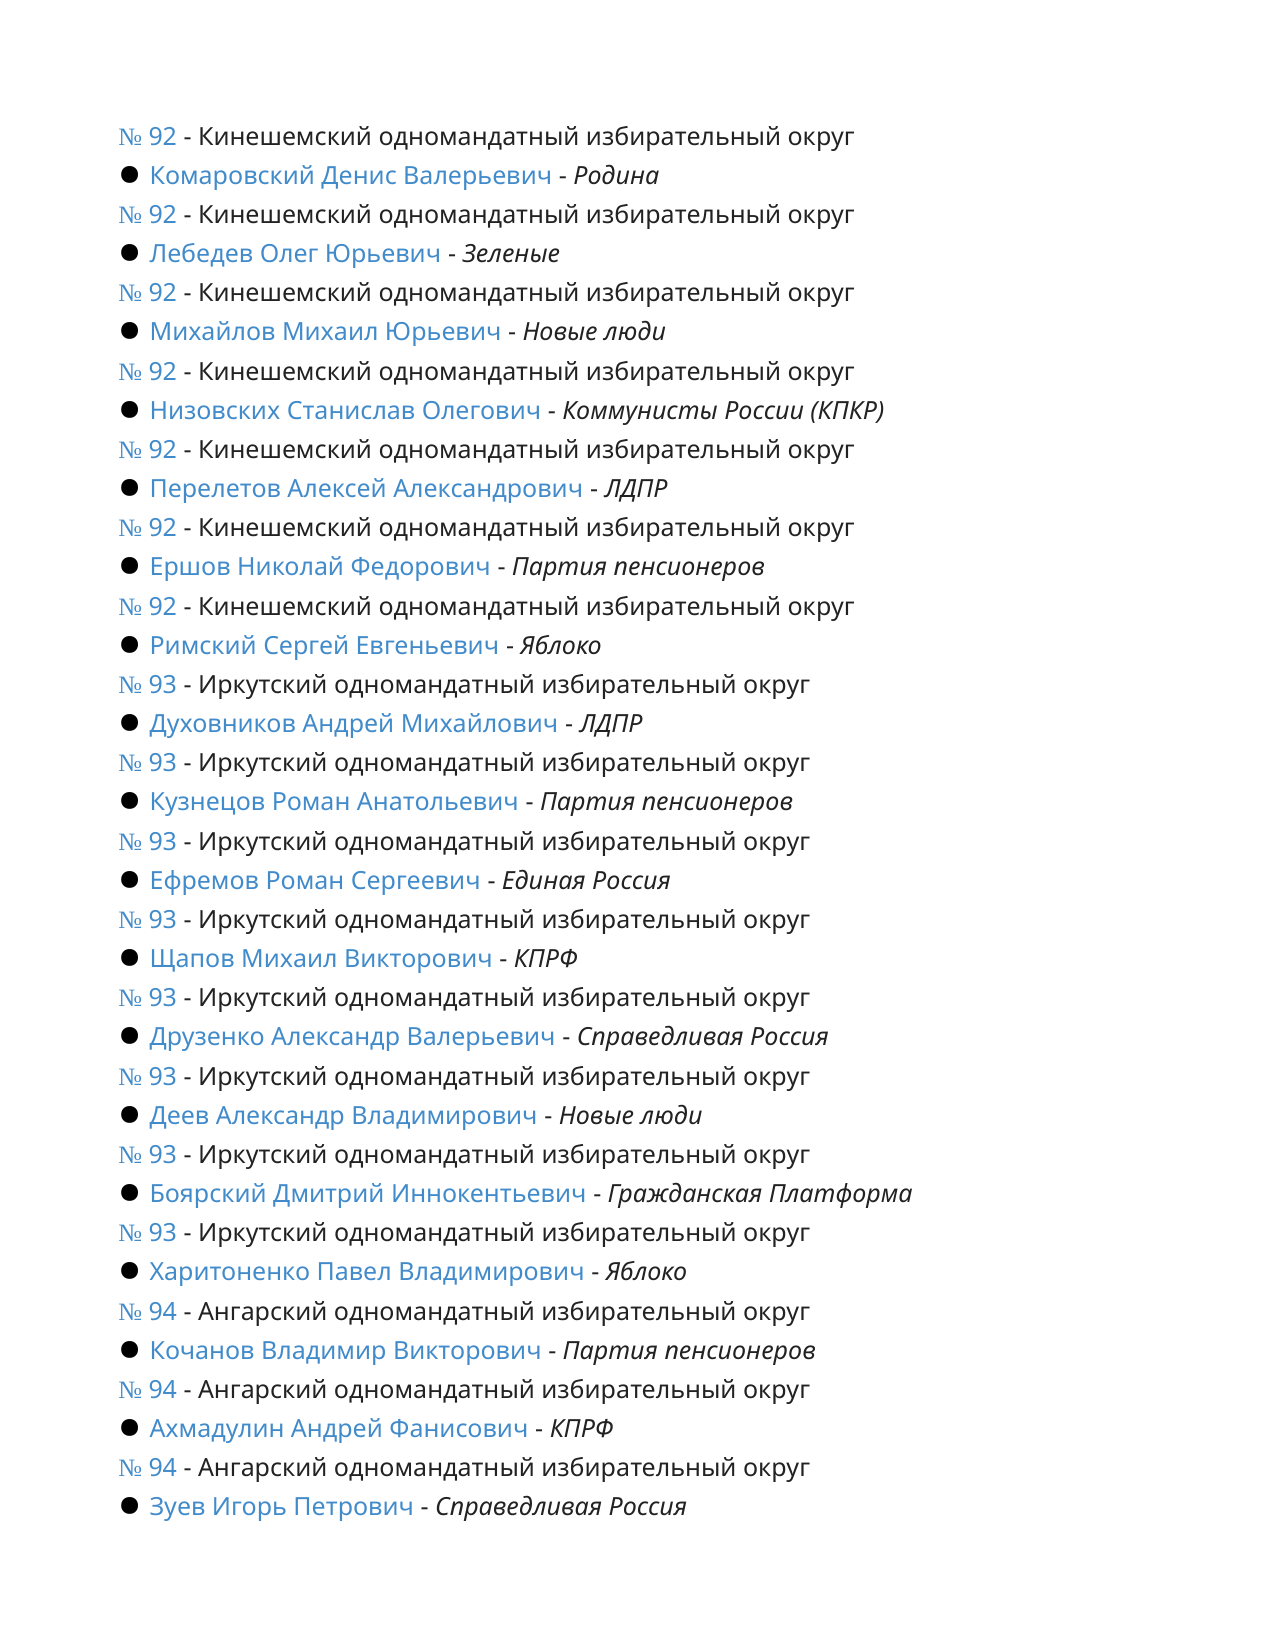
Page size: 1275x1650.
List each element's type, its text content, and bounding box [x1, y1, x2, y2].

text № 93 - Иркутский одномандатный избирательный округ [118, 666, 1157, 701]
text № 94 - Ангарский одномандатный избирательный округ [118, 1450, 1157, 1484]
text № 93 - Иркутский одномандатный избирательный округ [118, 901, 1157, 936]
text № 93 - Иркутский одномандатный избирательный округ [118, 1215, 1157, 1249]
list Низовских Станислав Олегович - Коммунисты России (КПКР) [120, 392, 1157, 426]
list Кузнецов Роман Анатольевич - Партия пенсионеров [120, 784, 1157, 818]
list Ершов Николай Федорович - Партия пенсионеров [120, 549, 1157, 583]
text № 93 - Иркутский одномандатный избирательный округ [118, 980, 1157, 1014]
list Ахмадулин Андрей Фанисович - КПРФ [120, 1411, 1157, 1445]
text № 92 - Кинешемский одномандатный избирательный округ [118, 510, 1157, 544]
list Боярский Дмитрий Иннокентьевич - Гражданская Платформа [120, 1176, 1157, 1210]
list Римский Сергей Евгеньевич - Яблоко [120, 627, 1157, 661]
text № 93 - Иркутский одномандатный избирательный округ [118, 1058, 1157, 1092]
text № 92 - Кинешемский одномандатный избирательный округ [118, 275, 1157, 309]
text № 93 - Иркутский одномандатный избирательный округ [118, 823, 1157, 857]
list Зуев Игорь Петрович - Справедливая Россия [120, 1489, 1157, 1523]
list Духовников Андрей Михайлович - ЛДПР [120, 706, 1157, 740]
list Комаровский Денис Валерьевич - Родина [120, 157, 1157, 191]
list Харитоненко Павел Владимирович - Яблоко [120, 1254, 1157, 1288]
list Михайлов Михаил Юрьевич - Новые люди [120, 314, 1157, 348]
text № 93 - Иркутский одномандатный избирательный округ [118, 1136, 1157, 1171]
text № 92 - Кинешемский одномандатный избирательный округ [118, 118, 1157, 152]
text № 93 - Иркутский одномандатный избирательный округ [118, 745, 1157, 779]
text № 92 - Кинешемский одномандатный избирательный округ [118, 431, 1157, 466]
text № 94 - Ангарский одномандатный избирательный округ [118, 1293, 1157, 1327]
list Перелетов Алексей Александрович - ЛДПР [120, 471, 1157, 505]
list Лебедев Олег Юрьевич - Зеленые [120, 236, 1157, 270]
list Щапов Михаил Викторович - КПРФ [120, 941, 1157, 975]
text № 92 - Кинешемский одномандатный избирательный округ [118, 353, 1157, 387]
list Ефремов Роман Сергеевич - Единая Россия [120, 862, 1157, 896]
text № 94 - Ангарский одномандатный избирательный округ [118, 1371, 1157, 1406]
text № 92 - Кинешемский одномандатный избирательный округ [118, 588, 1157, 622]
text № 92 - Кинешемский одномандатный избирательный округ [118, 196, 1157, 231]
list Друзенко Александр Валерьевич - Справедливая Россия [120, 1019, 1157, 1053]
list Кочанов Владимир Викторович - Партия пенсионеров [120, 1332, 1157, 1366]
list Деев Александр Владимирович - Новые люди [120, 1097, 1157, 1131]
